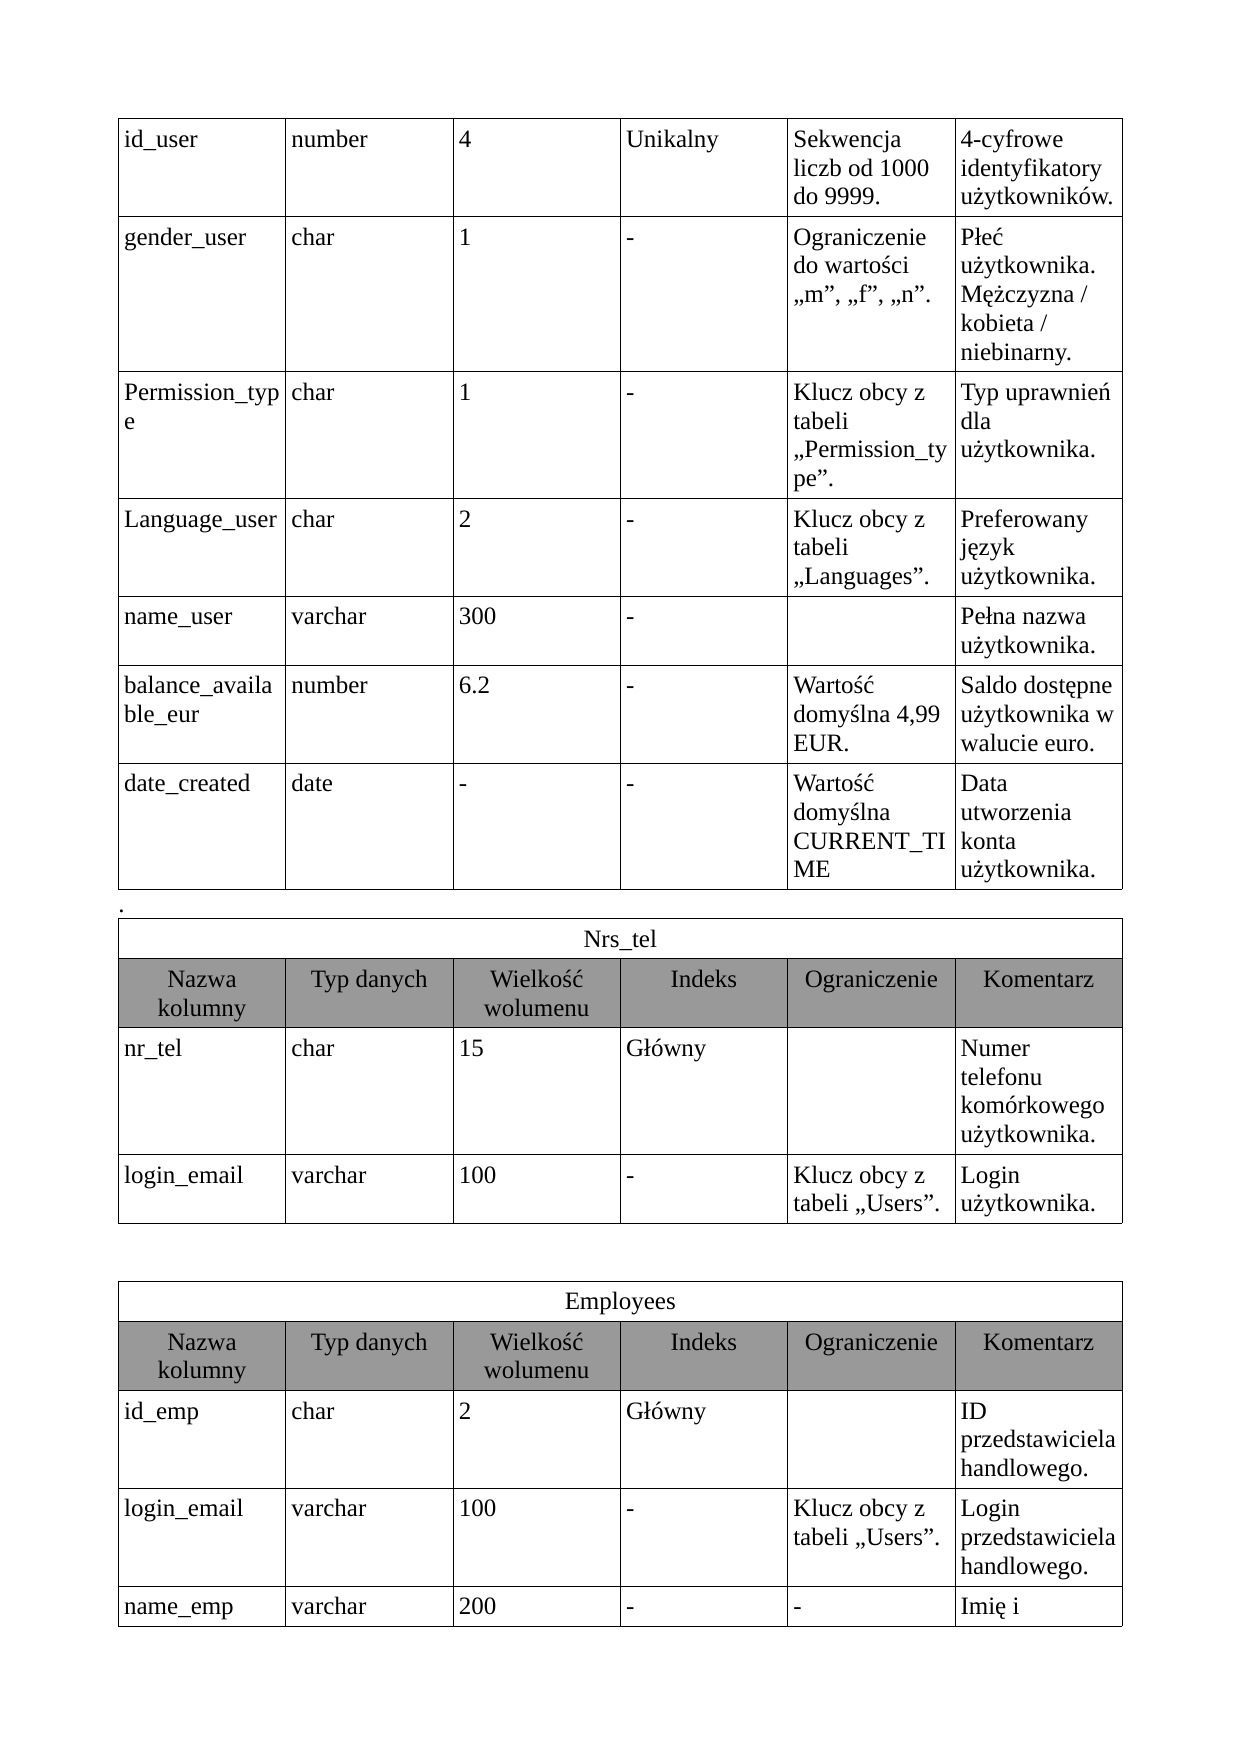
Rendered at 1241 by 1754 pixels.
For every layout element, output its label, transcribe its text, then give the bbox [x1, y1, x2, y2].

table_cell Ograniczenie [788, 1322, 955, 1390]
table_cell name_emp [119, 1587, 285, 1626]
table_cell Wartość domyślna 4,99 EUR. [788, 666, 955, 762]
table_cell 2 [454, 499, 620, 596]
table_cell varchar [286, 597, 453, 665]
table_cell Wartość domyślna CURRENT_TIME [788, 764, 955, 889]
table_cell 1 [454, 217, 620, 371]
table_cell - [788, 1587, 955, 1626]
table_cell gender_user [119, 217, 285, 371]
table_cell 200 [454, 1587, 620, 1626]
table_cell Komentarz [956, 959, 1122, 1027]
table_cell date [286, 764, 453, 889]
table_cell Imię i [956, 1587, 1122, 1626]
table_cell login_email [119, 1155, 285, 1223]
table_cell Data utworzenia konta użytkownika. [956, 764, 1122, 889]
table_cell balance_available_eur [119, 666, 285, 762]
table_cell varchar [286, 1587, 453, 1626]
table_cell login_email [119, 1489, 285, 1586]
table_cell - [621, 1489, 787, 1586]
table_cell ID przedstawiciela handlowego. [956, 1391, 1122, 1488]
table_cell 2 [454, 1391, 620, 1488]
table_header Employees [119, 1282, 1122, 1321]
table_cell - [621, 1155, 787, 1223]
table_cell - [621, 1587, 787, 1626]
table_cell [788, 1028, 955, 1154]
table_cell Płeć użytkownika. Mężczyzna / kobieta / niebinarny. [956, 217, 1122, 371]
table_cell char [286, 499, 453, 596]
table_cell Login użytkownika. [956, 1155, 1122, 1223]
table_cell Saldo dostępne użytkownika w walucie euro. [956, 666, 1122, 762]
table_cell Language_user [119, 499, 285, 596]
table_cell [788, 597, 955, 665]
table_cell Unikalny [621, 119, 787, 216]
table_cell Typ danych [286, 959, 453, 1027]
table_cell Komentarz [956, 1322, 1122, 1390]
table_cell Login przedstawiciela handlowego. [956, 1489, 1122, 1586]
table_cell 4 [454, 119, 620, 216]
table_cell number [286, 666, 453, 762]
table_cell 4-cyfrowe identyfikatory użytkowników. [956, 119, 1122, 216]
table_cell char [286, 1028, 453, 1154]
table_cell varchar [286, 1489, 453, 1586]
table_cell Preferowany język użytkownika. [956, 499, 1122, 596]
table_cell [788, 1391, 955, 1488]
table_cell - [621, 372, 787, 498]
table_cell 100 [454, 1155, 620, 1223]
table_cell - [621, 597, 787, 665]
table_header Nrs_tel [119, 919, 1122, 958]
table_cell char [286, 1391, 453, 1488]
table_cell 15 [454, 1028, 620, 1154]
table_cell Główny [621, 1391, 787, 1488]
table_cell varchar [286, 1155, 453, 1223]
table_cell number [286, 119, 453, 216]
table_cell Klucz obcy z tabeli „Users”. [788, 1489, 955, 1586]
table_cell Ograniczenie [788, 959, 955, 1027]
table_cell Sekwencja liczb od 1000 do 9999. [788, 119, 955, 216]
table_cell - [621, 217, 787, 371]
table_cell Ograniczenie do wartości „m”, „f”, „n”. [788, 217, 955, 371]
table_cell 1 [454, 372, 620, 498]
table_cell Typ uprawnień dla użytkownika. [956, 372, 1122, 498]
table_cell Główny [621, 1028, 787, 1154]
table_cell - [621, 499, 787, 596]
table_cell Permission_type [119, 372, 285, 498]
table_cell name_user [119, 597, 285, 665]
table_cell Indeks [621, 959, 787, 1027]
table_cell 6,2 [454, 666, 620, 762]
table_cell id_emp [119, 1391, 285, 1488]
table_cell Wielkość wolumenu [454, 1322, 620, 1390]
table_cell Nazwa kolumny [119, 959, 285, 1027]
table_cell Wielkość wolumenu [454, 959, 620, 1027]
table_cell 300 [454, 597, 620, 665]
table_cell Nazwa kolumny [119, 1322, 285, 1390]
table_cell nr_tel [119, 1028, 285, 1154]
table_cell 100 [454, 1489, 620, 1586]
table_cell Numer telefonu komórkowego użytkownika. [956, 1028, 1122, 1154]
table_cell Indeks [621, 1322, 787, 1390]
text . [118, 890, 1122, 918]
table_cell Klucz obcy z tabeli „Languages”. [788, 499, 955, 596]
table_cell date_created [119, 764, 285, 889]
table_cell char [286, 372, 453, 498]
table_cell - [621, 764, 787, 889]
table_cell - [454, 764, 620, 889]
table_cell Klucz obcy z tabeli „Permission_type”. [788, 372, 955, 498]
table_cell Pełna nazwa użytkownika. [956, 597, 1122, 665]
table_cell id_user [119, 119, 285, 216]
table_cell - [621, 666, 787, 762]
table_cell Klucz obcy z tabeli „Users”. [788, 1155, 955, 1223]
table_cell char [286, 217, 453, 371]
table_cell Typ danych [286, 1322, 453, 1390]
